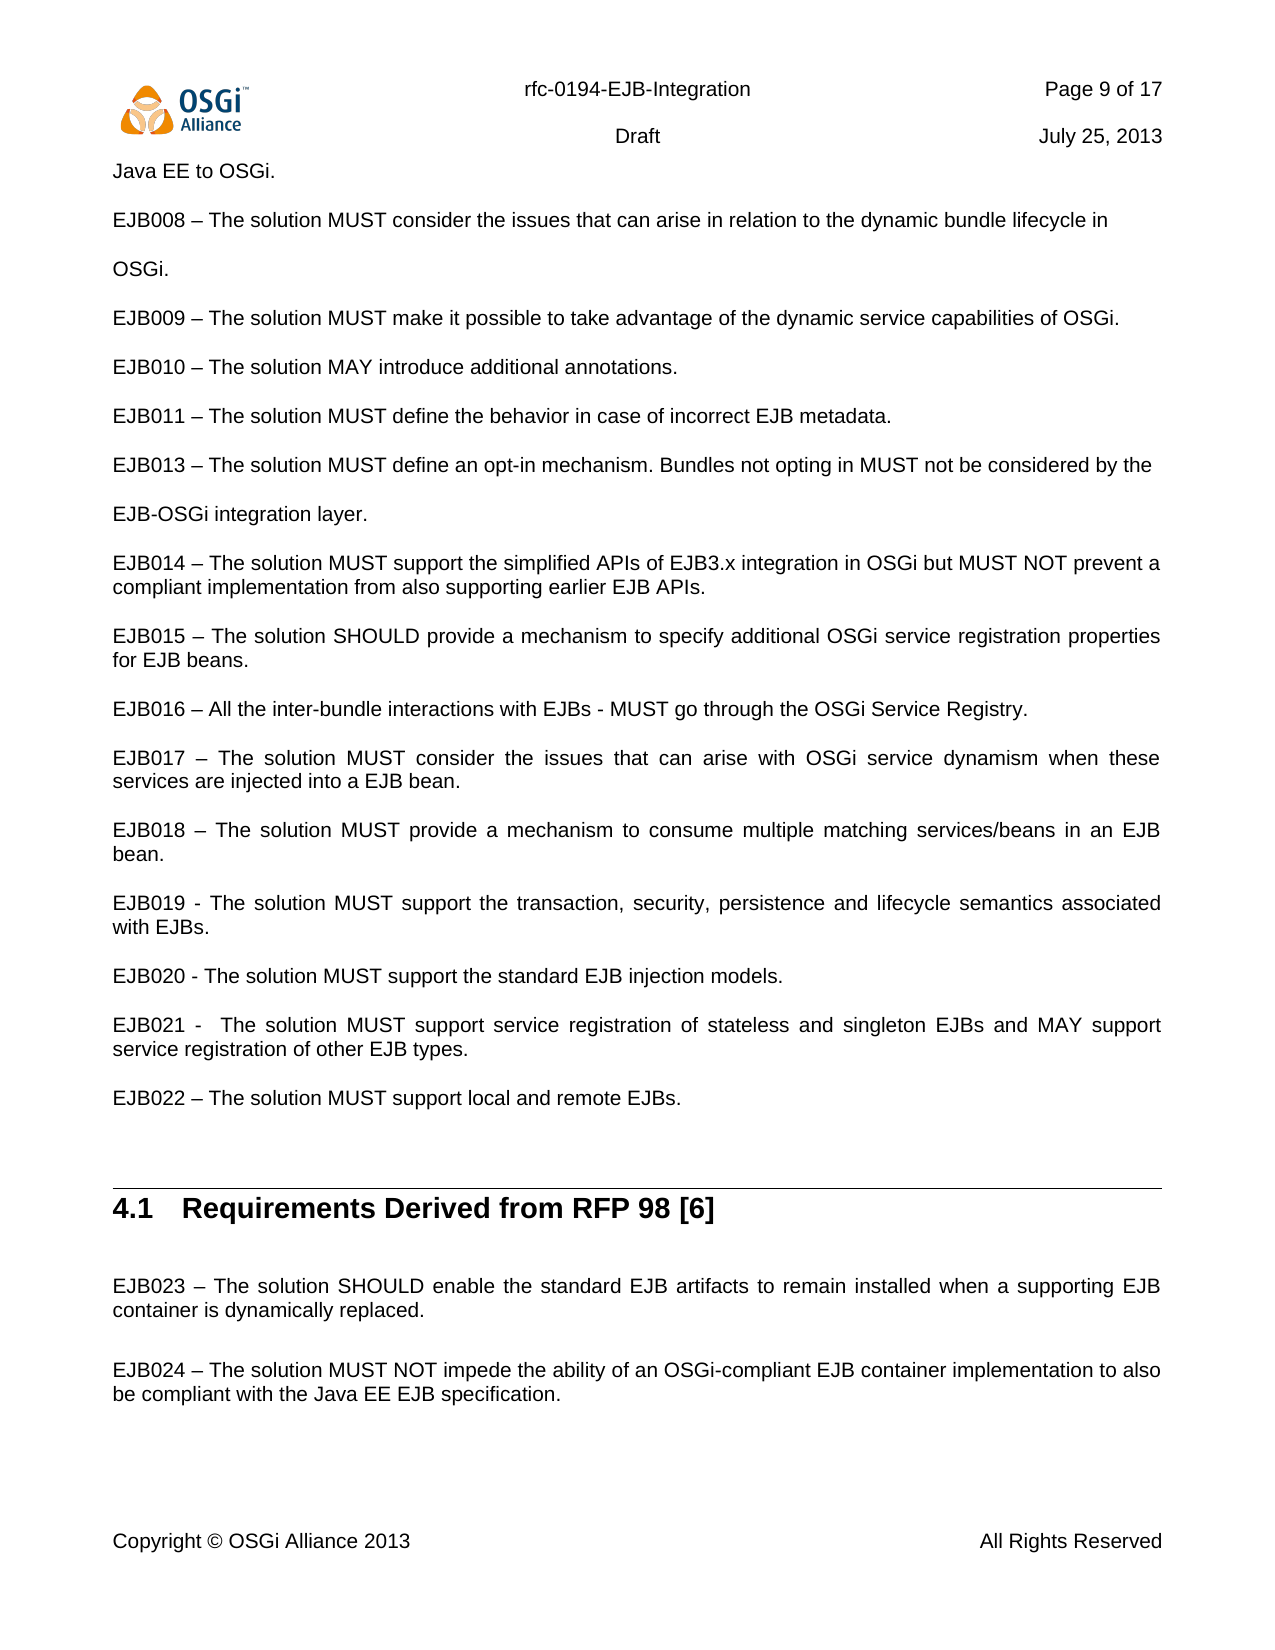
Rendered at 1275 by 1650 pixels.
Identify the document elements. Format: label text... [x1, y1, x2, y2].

text EJB016 – All the inter-bundle interactions with EJBs - MUST go through the OSGi Service Registry. [112, 696, 1162, 720]
text Java EE to OSGi. [112, 159, 1162, 183]
text EJB015 – The solution SHOULD provide a mechanism to specify additional OSGi service registration properties for EJB beans. [112, 623, 1162, 671]
text OSGi. [112, 257, 1162, 281]
text EJB-OSGi integration layer. [112, 502, 1162, 526]
text EJB021 - The solution MUST support service registration of stateless and singleton EJBs and MAY support service registration of other EJB types. [112, 1013, 1162, 1061]
text EJB019 - The solution MUST support the transaction, security, persistence and lifecycle semantics associated with EJBs. [112, 891, 1162, 939]
text EJB010 – The solution MAY introduce additional annotations. [112, 355, 1162, 379]
text EJB024 – The solution MUST NOT impede the ability of an OSGi-compliant EJB container implementation to also be compliant with the Java EE EJB specification. [112, 1358, 1162, 1406]
text EJB008 – The solution MUST consider the issues that can arise in relation to the dynamic bundle lifecycle in [112, 208, 1162, 232]
text EJB011 – The solution MUST define the behavior in case of incorrect EJB metadata. [112, 404, 1162, 428]
text EJB013 – The solution MUST define an opt-in mechanism. Bundles not opting in MUST not be considered by the [112, 453, 1162, 477]
subtitle Requirements Derived from RFP 98 [6]. [112, 1189, 1162, 1225]
text EJB018 – The solution MUST provide a mechanism to consume multiple matching services/beans in an EJB bean. [112, 818, 1162, 866]
text EJB017 – The solution MUST consider the issues that can arise with OSGi service dynamism when these services are injected into a EJB bean. [112, 745, 1162, 793]
text EJB014 – The solution MUST support the simplified APIs of EJB3.x integration in OSGi but MUST NOT prevent a compliant implementation from also supporting earlier EJB APIs. [112, 551, 1162, 598]
text EJB022 – The solution MUST support local and remote EJBs. [112, 1086, 1162, 1110]
text EJB023 – The solution SHOULD enable the standard EJB artifacts to remain installed when a supporting EJB container is dynamically replaced. [112, 1274, 1162, 1322]
text EJB020 - The solution MUST support the standard EJB injection models. [112, 964, 1162, 988]
text EJB009 – The solution MUST make it possible to take advantage of the dynamic service capabilities of OSGi. [112, 306, 1162, 330]
picture [113, 78, 257, 142]
